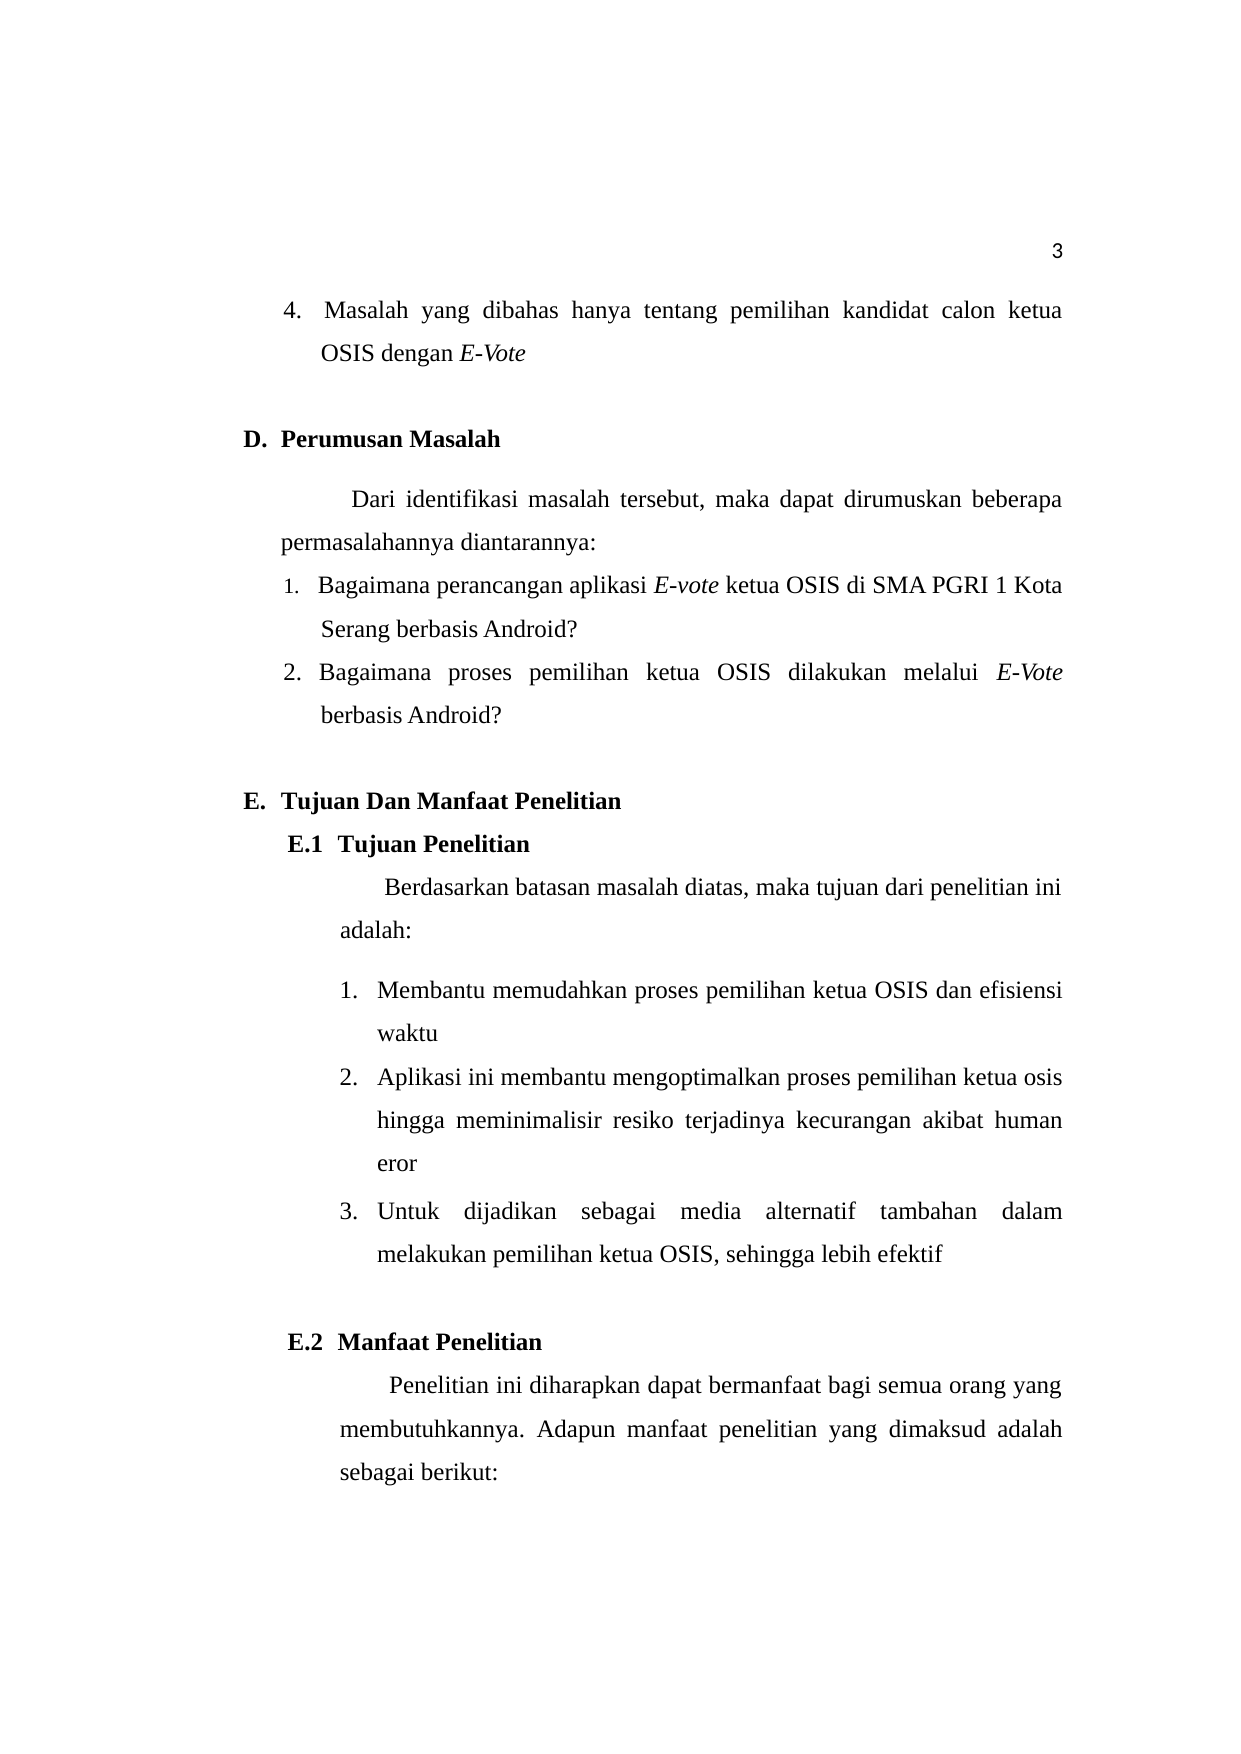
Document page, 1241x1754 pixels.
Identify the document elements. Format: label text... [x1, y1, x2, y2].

list Tujuan Dan Manfaat Penelitian [243, 786, 1063, 815]
list Bagaimana proses pemilihan ketua OSIS dilakukan melalui E-Vote berbasis Android? [283, 657, 1063, 729]
list Manfaat Penelitian [287, 1327, 1063, 1356]
list Masalah yang dibahas hanya tentang pemilihan kandidat calon ketua OSIS dengan E-Vote [283, 295, 1063, 367]
list Tujuan Penelitian [287, 829, 1063, 858]
list Berdasarkan batasan masalah diatas, maka tujuan dari penelitian ini adalah: [340, 872, 1063, 944]
list Perumusan Masalah [243, 424, 1063, 453]
text Dari identifikasi masalah tersebut, maka dapat dirumuskan beberapa permasalahannya diantarannya: [281, 484, 1063, 556]
list Bagaimana perancangan aplikasi E-vote ketua OSIS di SMA PGRI 1 Kota Serang berbasis Android? [283, 571, 1063, 642]
list Aplikasi ini membantu mengoptimalkan proses pemilihan ketua osis hingga meminimalisir resiko terjadinya kecurangan akibat human eror [339, 1062, 1063, 1177]
list Membantu memudahkan proses pemilihan ketua OSIS dan efisiensi waktu [339, 975, 1063, 1047]
list Penelitian ini diharapkan dapat bermanfaat bagi semua orang yang membutuhkannya. Adapun manfaat penelitian yang dimaksud adalah sebagai berikut: [339, 1371, 1063, 1486]
list Untuk dijadikan sebagai media alternatif tambahan dalam melakukan pemilihan ketua OSIS, sehingga lebih efektif [339, 1196, 1063, 1268]
